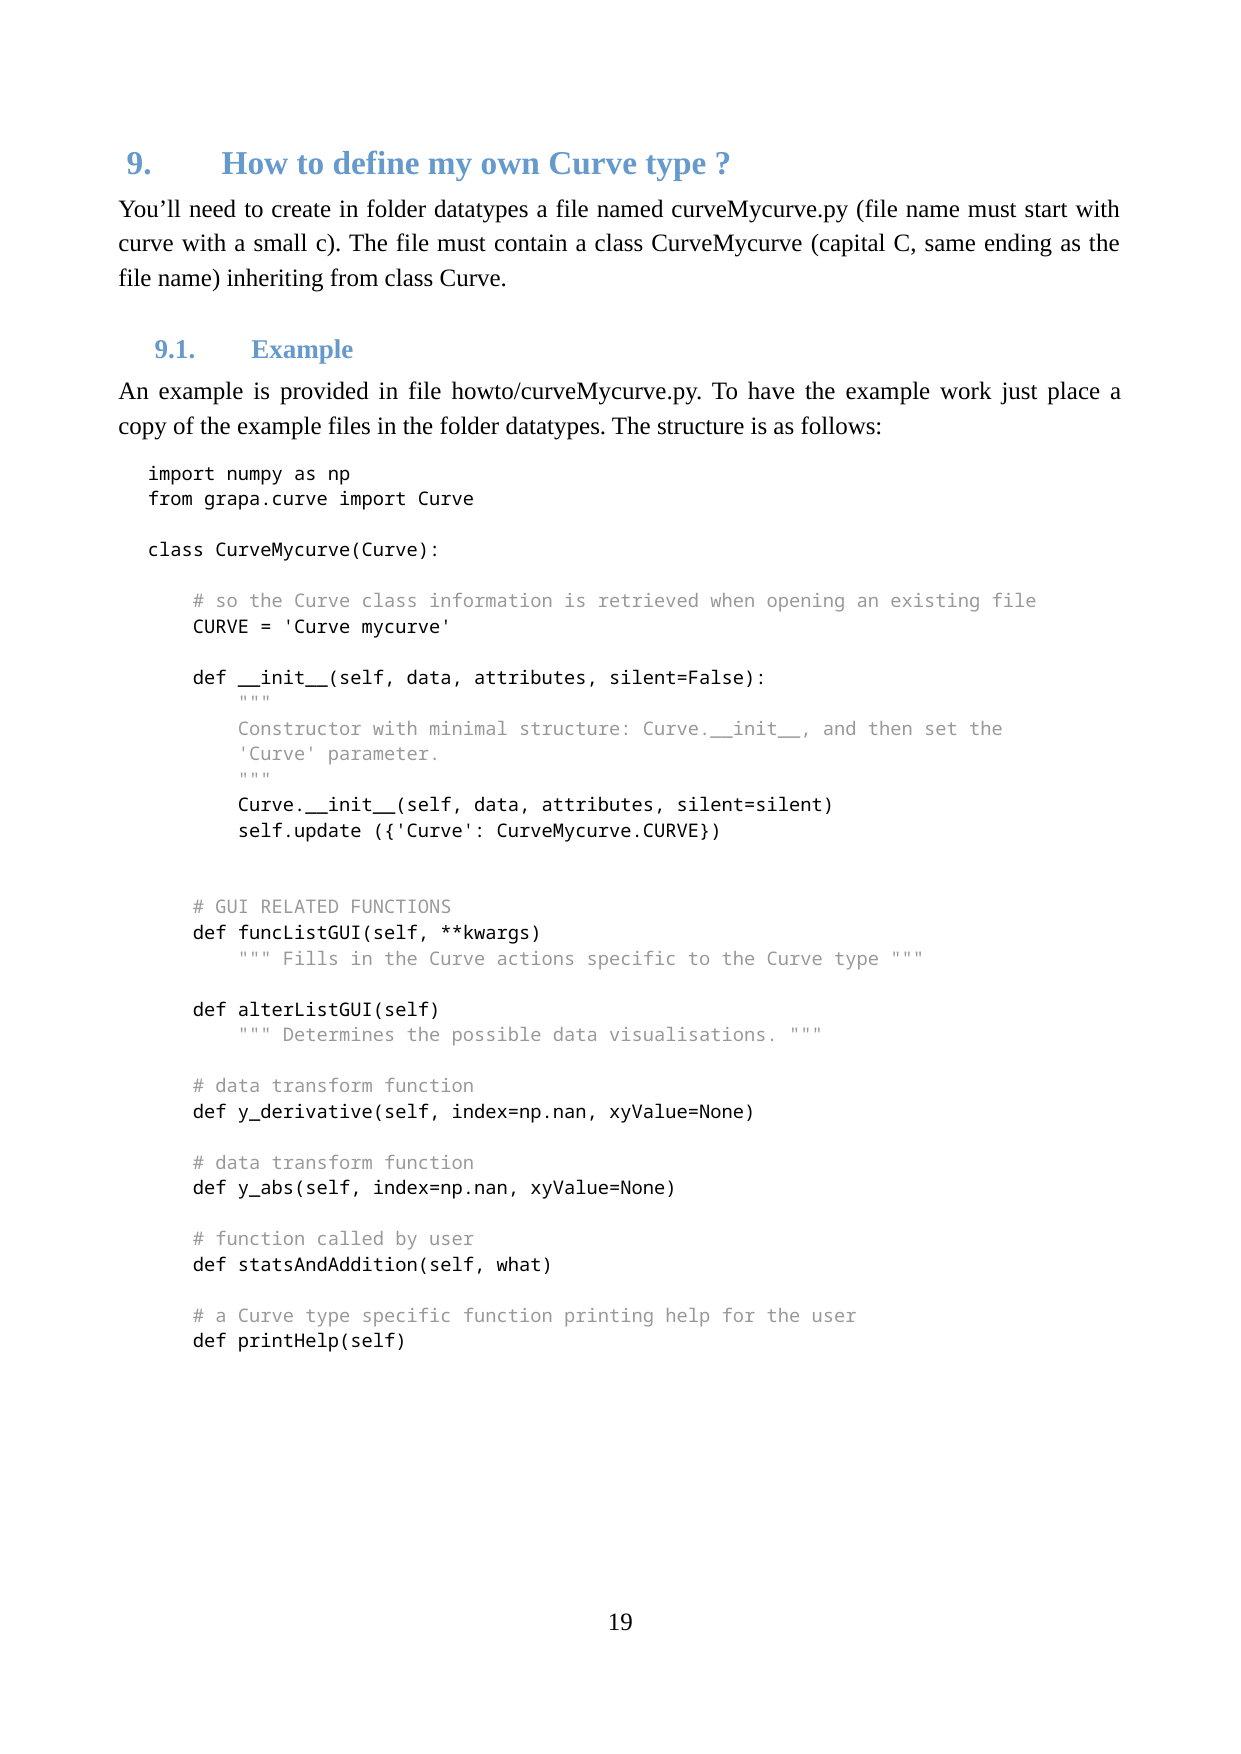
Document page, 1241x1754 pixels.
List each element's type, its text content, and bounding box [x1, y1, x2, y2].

subtitle Example [148, 333, 1122, 364]
text def __init__(self, data, attributes, silent=False): [148, 664, 1093, 690]
text You’ll need to create in folder datatypes a file named curveMycurve.py (file name must start with curve with a small c). The file must contain a class CurveMycurve (capital C, same ending as the file name) inheriting from class Curve. [118, 194, 1122, 292]
text # data transform function [148, 1149, 1093, 1174]
text def y_abs(self, index=np.nan, xyValue=None) [148, 1174, 1093, 1200]
subtitle How to define my own Curve type ? [118, 143, 1122, 181]
text CURVE = 'Curve mycurve' [148, 613, 1093, 639]
text def printHelp(self) [148, 1328, 1093, 1353]
text 'Curve' parameter. [148, 741, 1093, 766]
text # function called by user [148, 1226, 1093, 1251]
text """ [148, 766, 1093, 792]
text class CurveMycurve(Curve): [148, 537, 1093, 562]
text """ [148, 690, 1093, 715]
text """ Fills in the Curve actions specific to the Curve type """ [148, 945, 1093, 970]
text Curve.__init__(self, data, attributes, silent=silent) [148, 792, 1093, 817]
text # GUI RELATED FUNCTIONS [148, 894, 1093, 919]
text """ Determines the possible data visualisations. """ [148, 1021, 1093, 1047]
text self.update ({'Curve': CurveMycurve.CURVE}) [148, 817, 1093, 843]
text # so the Curve class information is retrieved when opening an existing file [148, 588, 1093, 613]
text An example is provided in file howto/curveMycurve.py. To have the example work just place a copy of the example files in the folder datatypes. The structure is as follows: [118, 376, 1122, 440]
text import numpy as np [148, 460, 1093, 486]
text def y_derivative(self, index=np.nan, xyValue=None) [148, 1098, 1093, 1123]
text Constructor with minimal structure: Curve.__init__, and then set the [148, 715, 1093, 741]
text from grapa.curve import Curve [148, 486, 1093, 511]
text # data transform function [148, 1072, 1093, 1098]
text # a Curve type specific function printing help for the user [148, 1302, 1093, 1328]
text def funcListGUI(self, **kwargs) [148, 919, 1093, 945]
text def alterListGUI(self) [148, 996, 1093, 1021]
text def statsAndAddition(self, what) [148, 1251, 1093, 1277]
